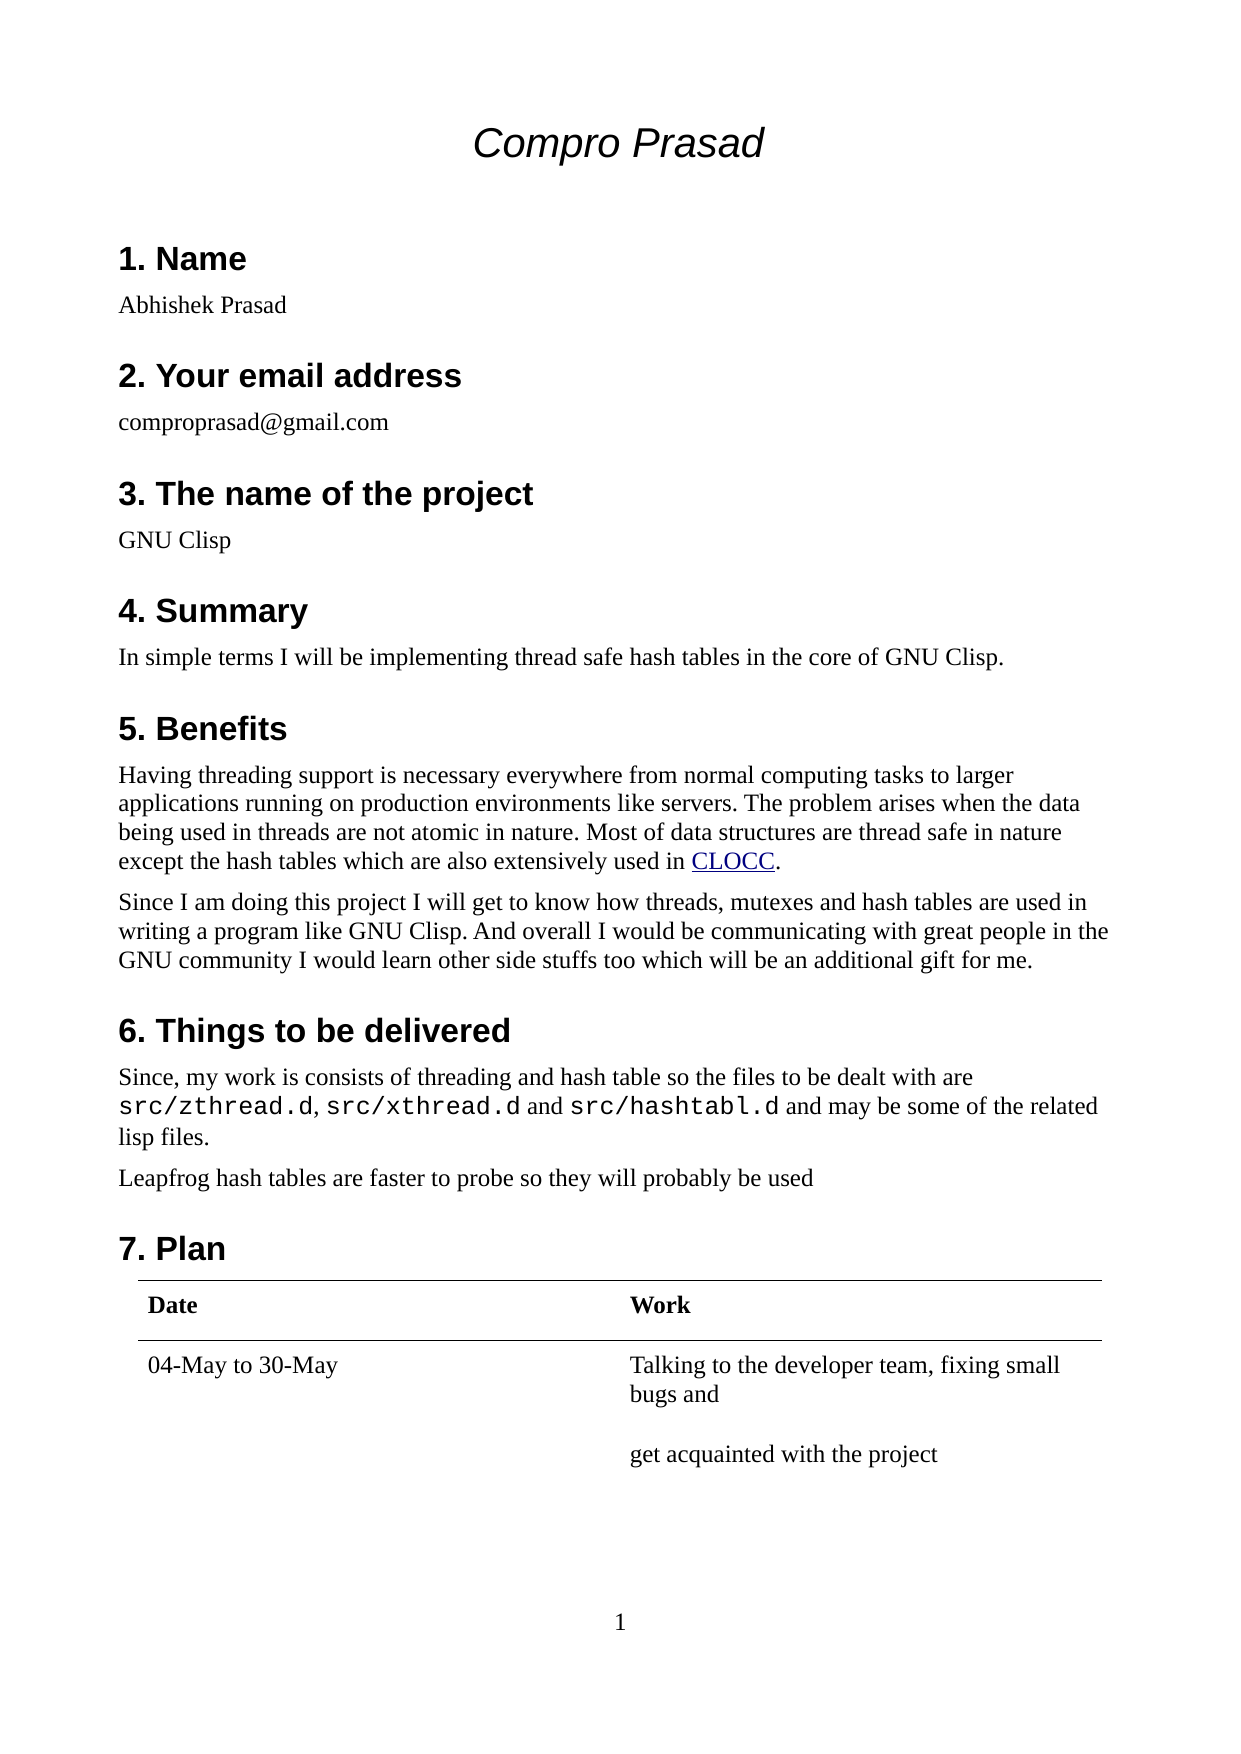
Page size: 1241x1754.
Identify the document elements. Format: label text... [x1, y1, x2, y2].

table_cell 04-May to 30-May [138, 1341, 620, 1429]
subtitle The name of the project [118, 474, 1122, 512]
table_cell [138, 1489, 620, 1549]
table_cell [620, 1489, 1102, 1549]
subtitle Plan [118, 1229, 1122, 1268]
text GNU Clisp [118, 525, 1122, 554]
text Leapfrog hash tables are faster to probe so they will probably be used [118, 1163, 1122, 1192]
text comproprasad@gmail.com [118, 407, 1122, 436]
text Having threading support is necessary everywhere from normal computing tasks to larger applications running on production environments like servers. The problem arises when the data being used in threads are not atomic in nature. Most of data structures are thread safe in nature except the hash tables which are also extensively used in CLOCC. [118, 760, 1122, 875]
subtitle Your email address [118, 356, 1122, 395]
subtitle Summary [118, 591, 1122, 630]
table_cell get acquainted with the project [620, 1429, 1102, 1489]
text In simple terms I will be implementing thread safe hash tables in the core of GNU Clisp. [118, 642, 1122, 671]
table_cell [138, 1429, 620, 1489]
table_cell Talking to the developer team, fixing small bugs and [620, 1341, 1102, 1429]
text Since, my work is consists of threading and hash table so the files to be dealt with are src/zthread.d, src/xthread.d and src/hashtabl.d and may be some of the related lisp files. [118, 1062, 1122, 1150]
subtitle Name [118, 239, 1122, 278]
text Abhishek Prasad [118, 290, 1122, 319]
subtitle Benefits [118, 708, 1122, 747]
text Since I am doing this project I will get to know how threads, mutexes and hash tables are used in writing a program like GNU Clisp. And overall I would be communicating with great people in the GNU community I would learn other side stuffs too which will be an additional gift for me. [118, 887, 1122, 973]
table_header Date [138, 1281, 620, 1340]
table_header Work [620, 1281, 1102, 1340]
subtitle Compro Prasad [118, 118, 1122, 166]
subtitle Things to be delivered [118, 1011, 1122, 1049]
